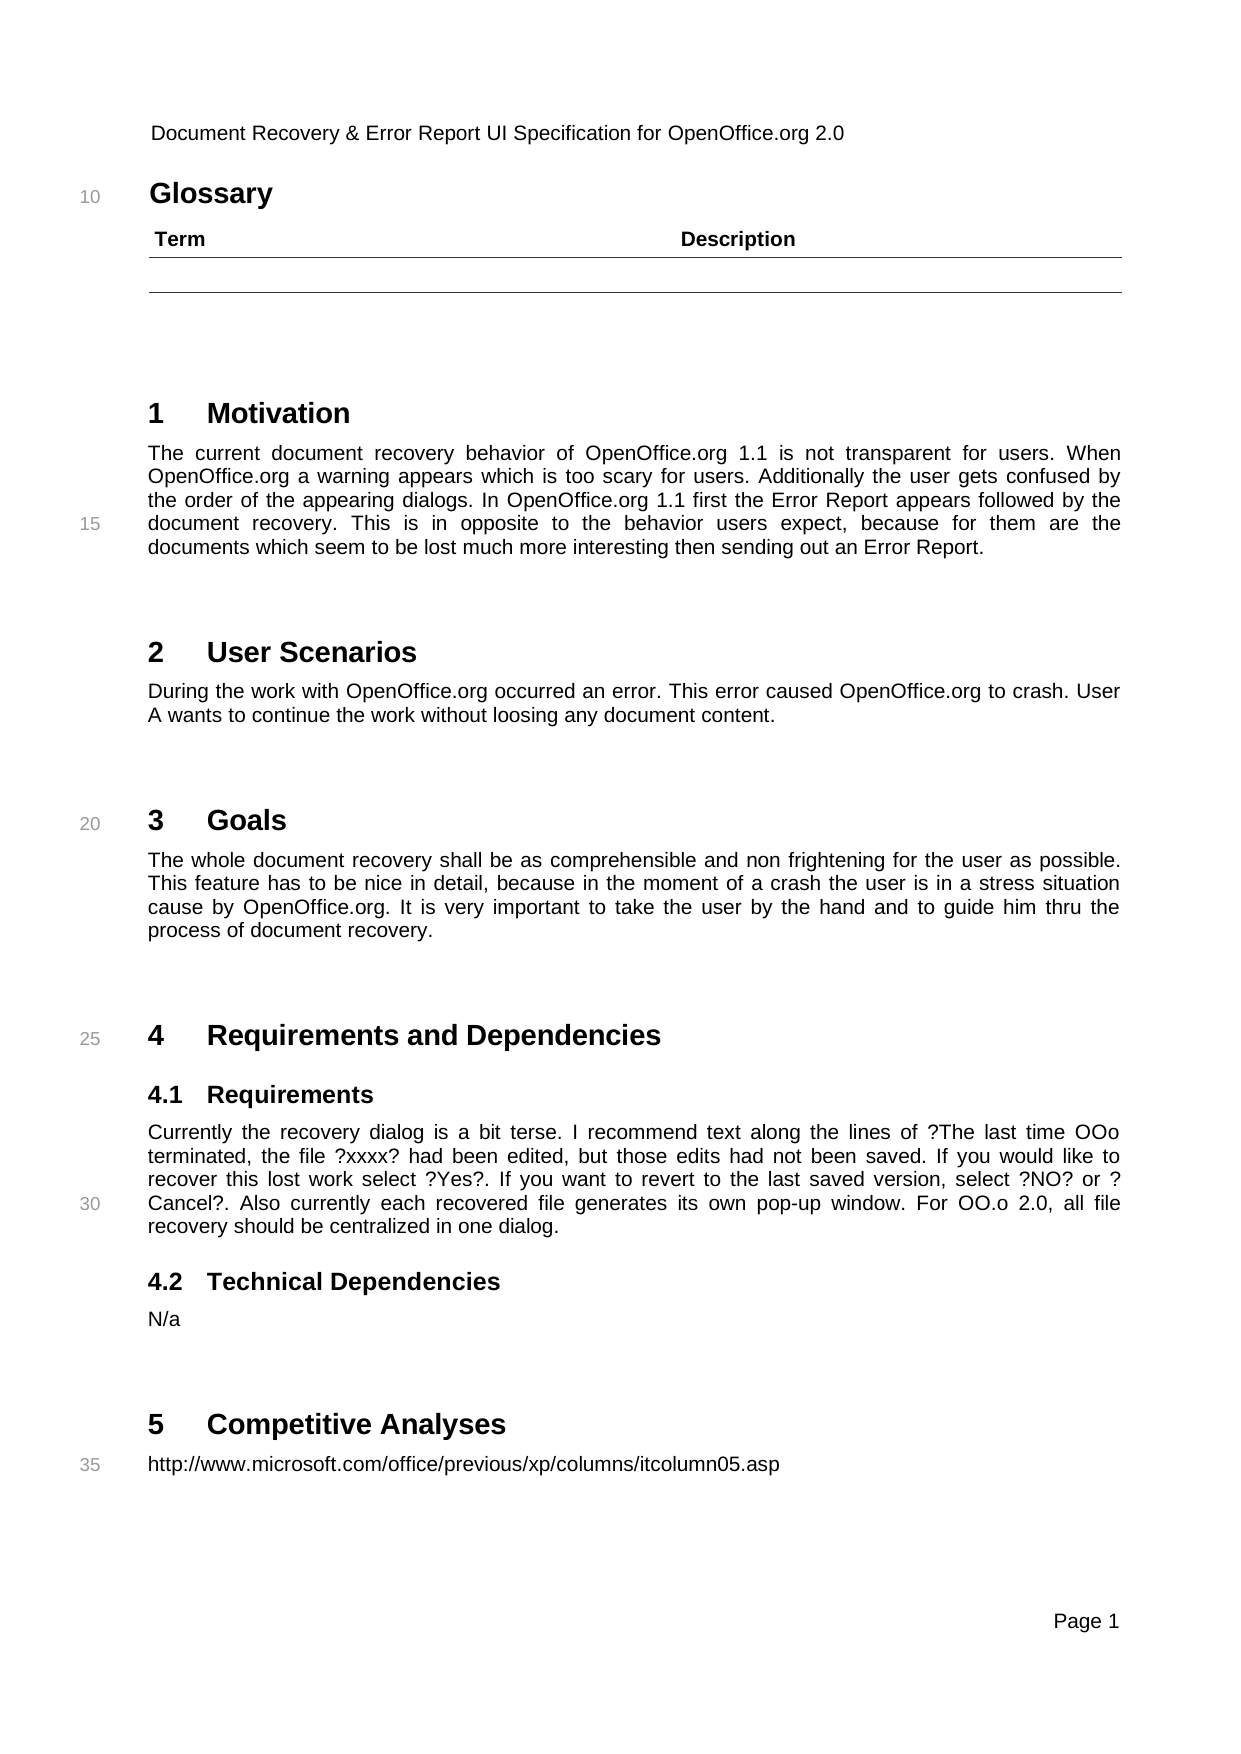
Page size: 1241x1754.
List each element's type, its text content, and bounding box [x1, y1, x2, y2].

subtitle Technical Dependencies [148, 1268, 1122, 1296]
text Currently the recovery dialog is a bit terse. I recommend text along the lines of ?The last time OOo terminated, the file ?xxxx? had been edited, but those edits had not been saved. If you would like to recover this lost work select ?Yes?. If you want to revert to the last saved version, select ?NO? or ?Cancel?. Also currently each recovered file generates its own pop-up window. For OO.o 2.0, all file recovery should be centralized in one dialog. [148, 1121, 1122, 1238]
subtitle User Scenarios [148, 636, 1122, 668]
subtitle Competitive Analyses [148, 1408, 1122, 1441]
text The whole document recovery shall be as comprehensible and non frightening for the user as possible. This feature has to be nice in detail, because in the moment of a crash the user is in a stress situation cause by OpenOffice.org. It is very important to take the user by the hand and to guide him thru the process of document recovery. [148, 848, 1122, 942]
table_header Term [149, 222, 675, 257]
table_header Description [675, 222, 1122, 257]
text N/a [148, 1308, 1122, 1331]
subtitle Glossary [149, 177, 1122, 209]
text The current document recovery behavior of OpenOffice.org 1.1 is not transparent for users. When OpenOffice.org a warning appears which is too scary for users. Additionally the user gets confused by the order of the appearing dialogs. In OpenOffice.org 1.1 first the Error Report appears followed by the document recovery. This is in opposite to the behavior users expect, because for them are the documents which seem to be lost much more interesting then sending out an Error Report. [148, 441, 1122, 559]
subtitle Requirements and Dependencies [148, 1019, 1122, 1052]
table_cell [675, 258, 1122, 292]
table_cell <Term 1> [149, 258, 675, 292]
text During the work with OpenOffice.org occurred an error. This error caused OpenOffice.org to crash. User A wants to continue the work without loosing any document content. [148, 680, 1122, 727]
subtitle Motivation [148, 397, 1122, 429]
text http://www.microsoft.com/office/previous/xp/columns/itcolumn05.asp [148, 1452, 1122, 1476]
subtitle Requirements [148, 1081, 1122, 1109]
subtitle Goals [148, 804, 1122, 836]
